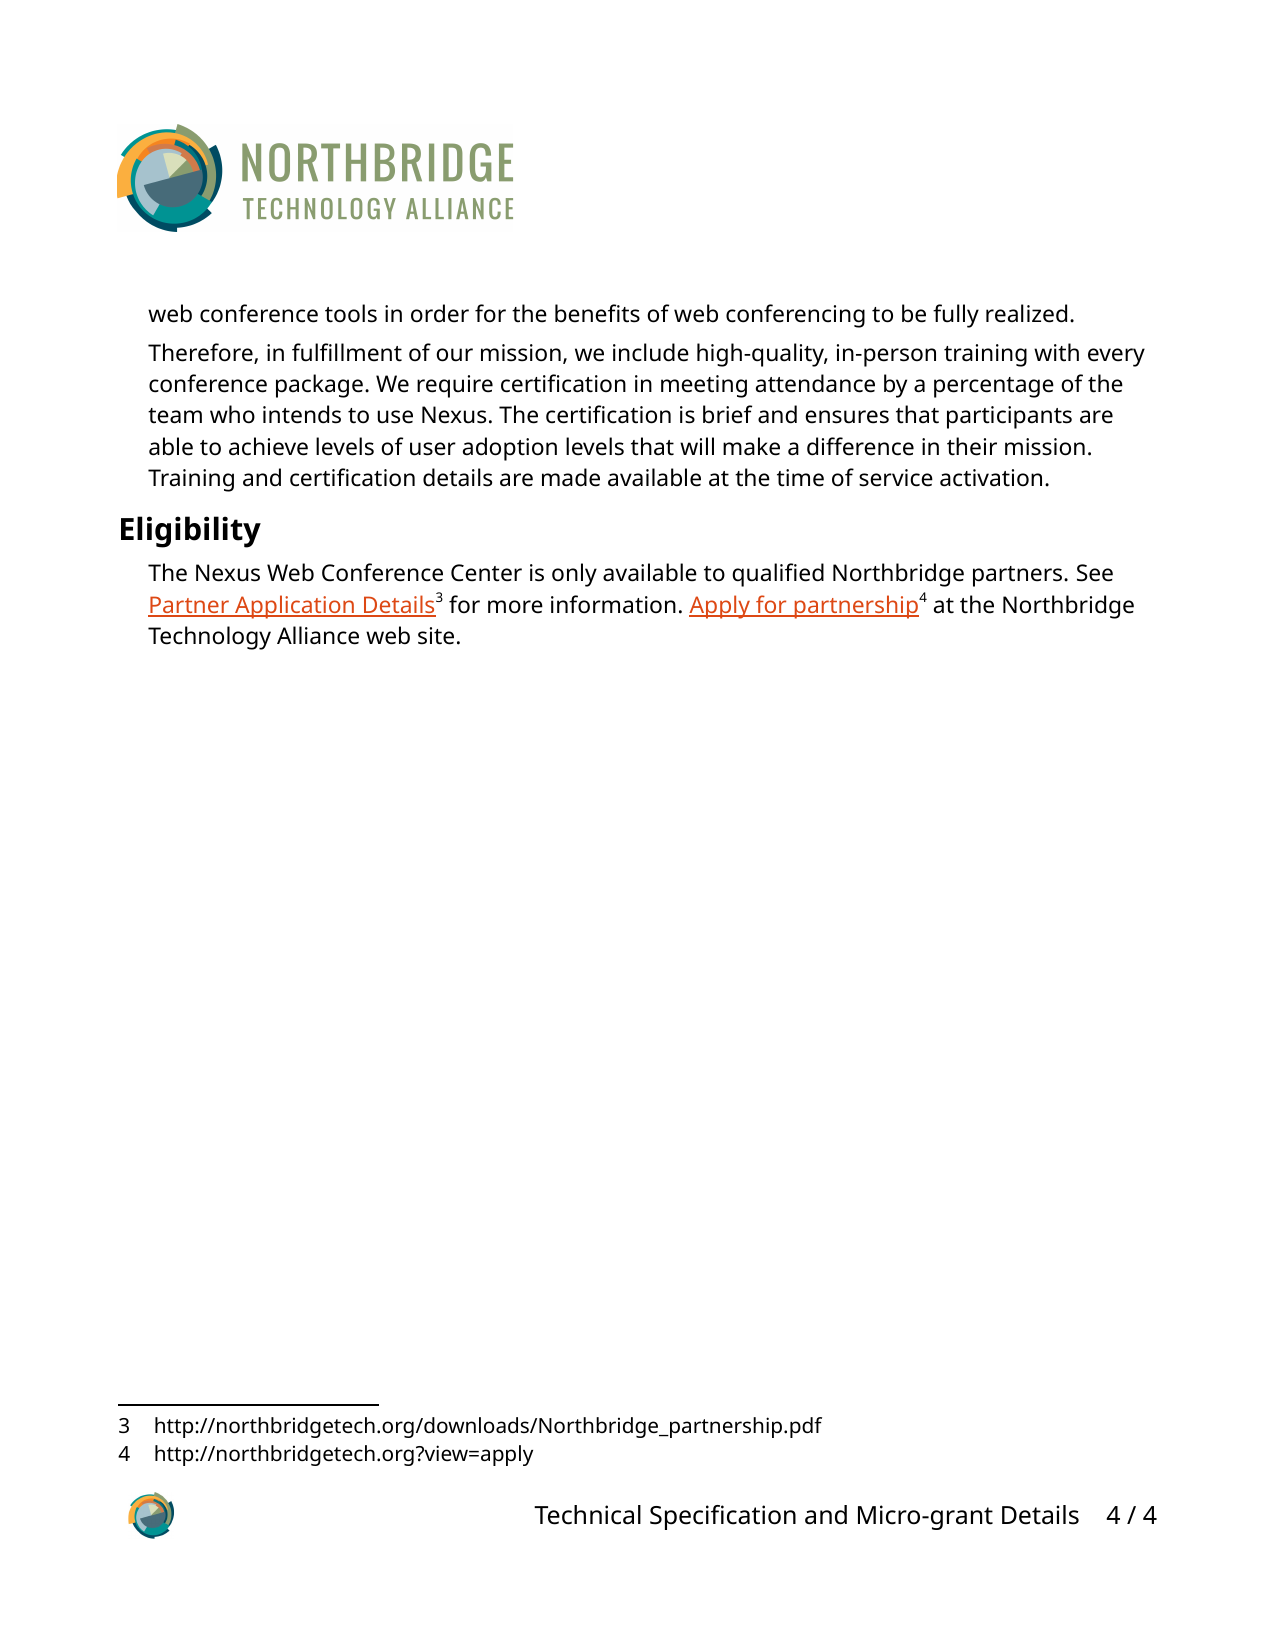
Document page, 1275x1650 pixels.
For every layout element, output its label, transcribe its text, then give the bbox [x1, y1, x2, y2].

text web conference tools in order for the benefits of web conferencing to be fully realized. [148, 298, 1157, 329]
picture [128, 1492, 175, 1539]
text Therefore, in fulfillment of our mission, we include high-quality, in-person training with every conference package. We require certification in meeting attendance by a percentage of the team who intends to use Nexus. The certification is brief and ensures that participants are able to achieve levels of user adoption levels that will make a difference in their mission. Training and certification details are made available at the time of service activation. [148, 337, 1157, 493]
text The Nexus Web Conference Center is only available to qualified Northbridge partners. See Partner Application Details for more information. Apply for partnership at the Northbridge Technology Alliance web site. [148, 557, 1157, 651]
text http://northbridgetech.org?view=apply [118, 1439, 1157, 1468]
text http://northbridgetech.org/downloads/Northbridge_partnership.pdf [118, 1411, 1157, 1439]
picture [117, 124, 514, 232]
subtitle Eligibility [118, 508, 1157, 550]
